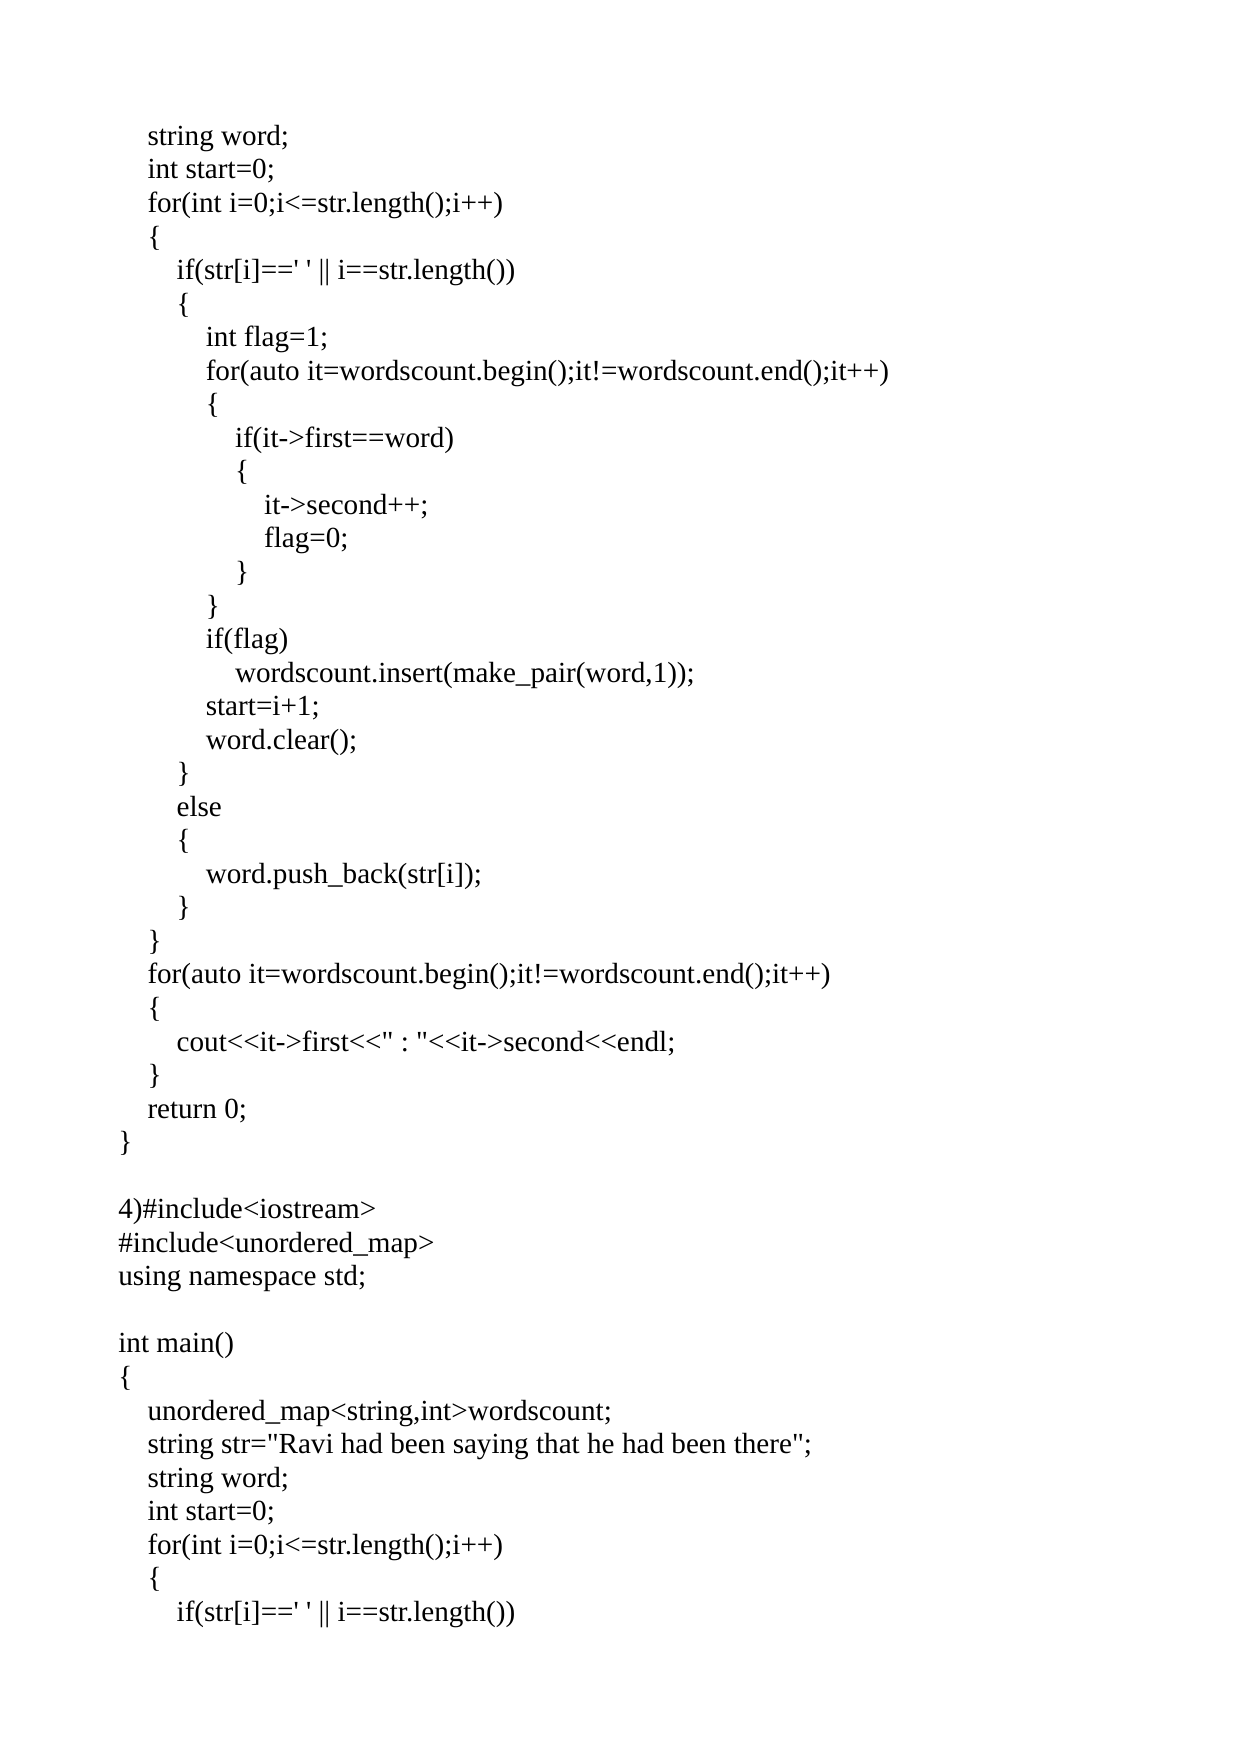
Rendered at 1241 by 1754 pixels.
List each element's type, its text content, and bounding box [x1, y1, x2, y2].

text } [118, 923, 1122, 957]
text if(it->first==word) [118, 420, 1122, 453]
text cout<<it->first<<" : "<<it->second<<endl; [118, 1024, 1122, 1057]
text if(flag) [118, 621, 1122, 655]
text { [118, 1560, 1122, 1594]
text } [118, 889, 1122, 923]
text #include<unordered_map> [118, 1225, 1122, 1258]
text 4)#include<iostream> [118, 1191, 1122, 1225]
text } [118, 755, 1122, 789]
text } [118, 1057, 1122, 1091]
text for(int i=0;i<=str.length();i++) [118, 1527, 1122, 1560]
text else [118, 789, 1122, 822]
text int main() [118, 1326, 1122, 1359]
text for(auto it=wordscount.begin();it!=wordscount.end();it++) [118, 353, 1122, 386]
text int start=0; [118, 1493, 1122, 1527]
text flag=0; [118, 521, 1122, 554]
text string str="Ravi had been saying that he had been there"; [118, 1426, 1122, 1460]
text int flag=1; [118, 319, 1122, 353]
text using namespace std; [118, 1258, 1122, 1292]
text string word; [118, 118, 1122, 152]
text word.push_back(str[i]); [118, 856, 1122, 889]
text { [118, 219, 1122, 252]
text start=i+1; [118, 688, 1122, 722]
text { [118, 286, 1122, 319]
text return 0; [118, 1091, 1122, 1124]
text for(int i=0;i<=str.length();i++) [118, 185, 1122, 219]
text for(auto it=wordscount.begin();it!=wordscount.end();it++) [118, 957, 1122, 990]
text { [118, 1359, 1122, 1393]
text if(str[i]==' ' || i==str.length()) [118, 1594, 1122, 1627]
text } [118, 588, 1122, 621]
text { [118, 990, 1122, 1024]
text { [118, 822, 1122, 856]
text if(str[i]==' ' || i==str.length()) [118, 252, 1122, 286]
text string word; [118, 1460, 1122, 1493]
text wordscount.insert(make_pair(word,1)); [118, 655, 1122, 688]
text int start=0; [118, 152, 1122, 185]
text } [118, 554, 1122, 588]
text { [118, 453, 1122, 487]
text unordered_map<string,int>wordscount; [118, 1393, 1122, 1426]
text it->second++; [118, 487, 1122, 521]
text word.clear(); [118, 722, 1122, 755]
text { [118, 386, 1122, 420]
text } [118, 1124, 1122, 1158]
